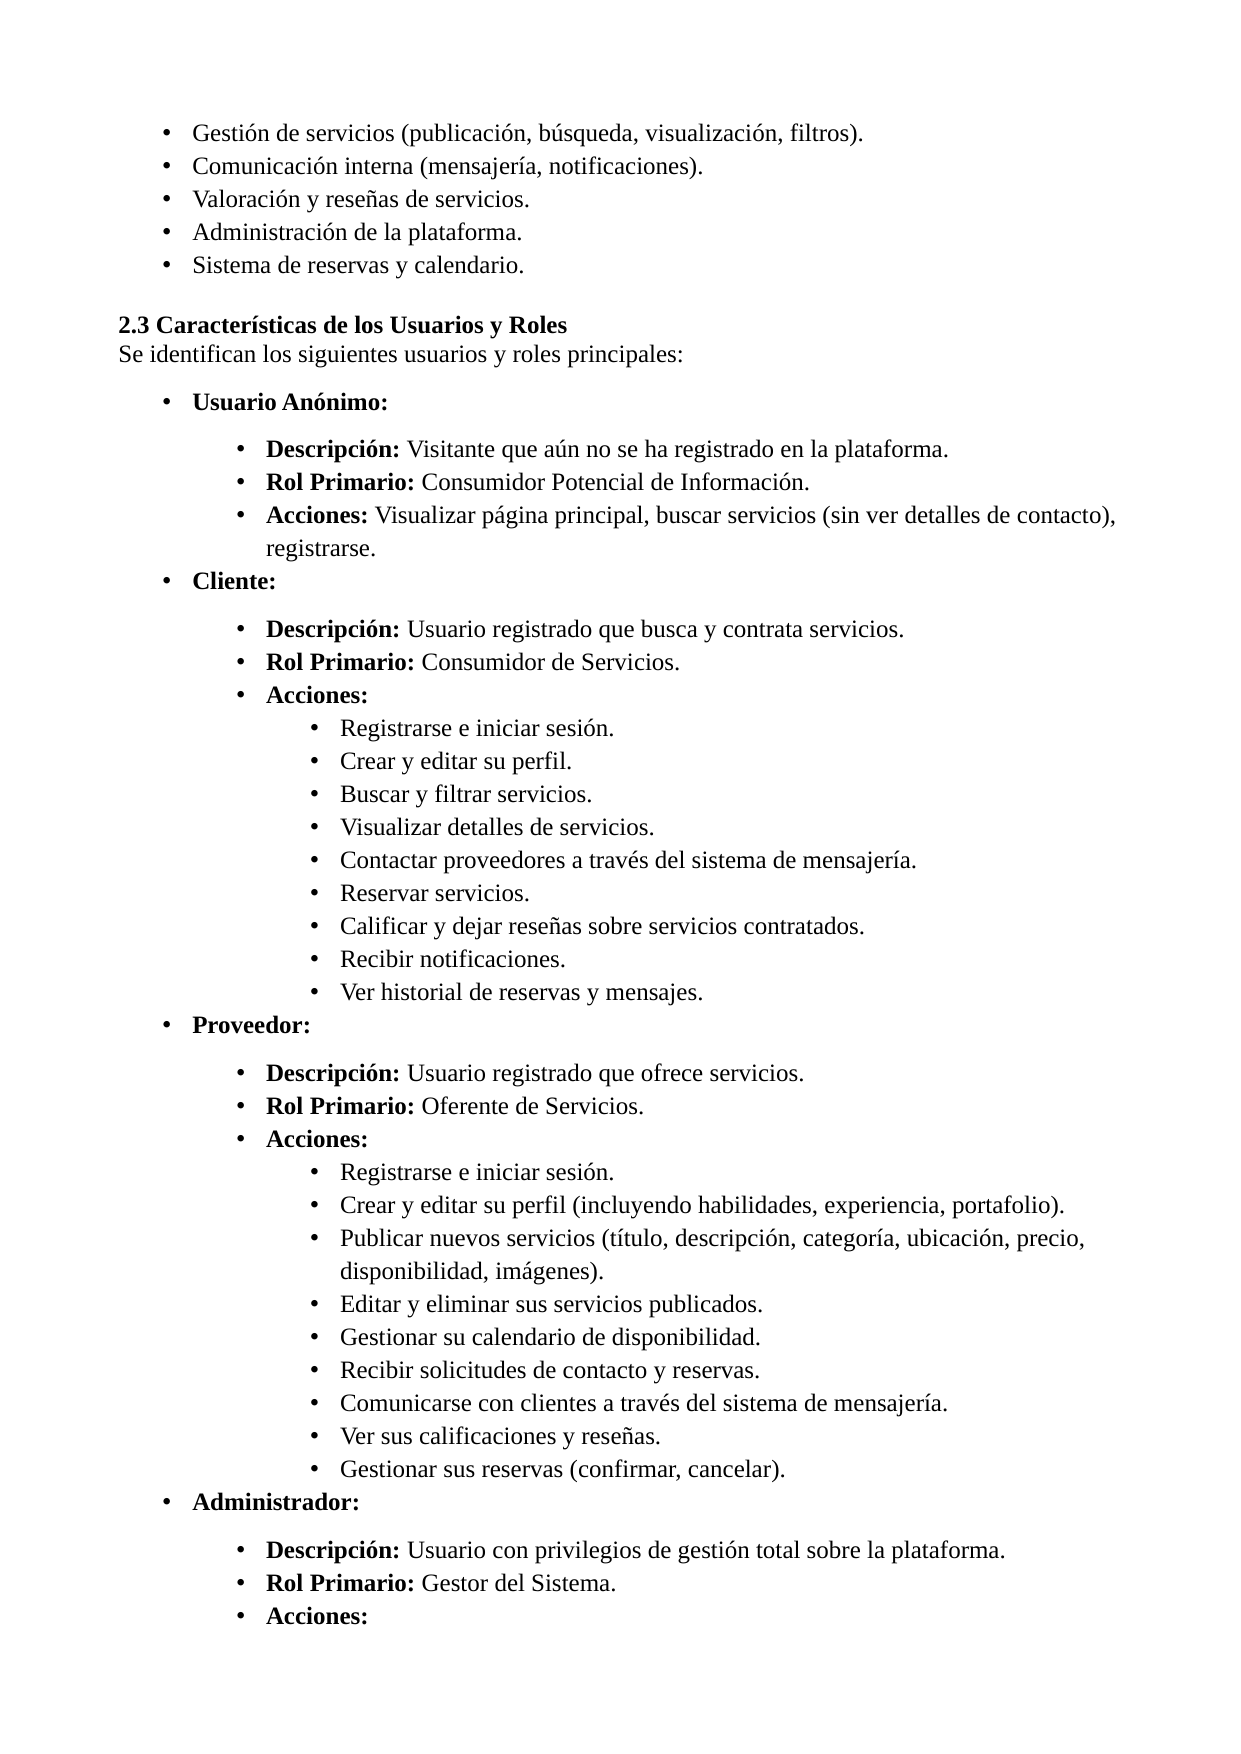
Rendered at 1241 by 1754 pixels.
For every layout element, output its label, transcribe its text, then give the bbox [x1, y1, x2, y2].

list Descripción: Usuario con privilegios de gestión total sobre la plataforma. [236, 1535, 1122, 1563]
list Comunicarse con clientes a través del sistema de mensajería. [310, 1388, 1122, 1417]
list Administración de la plataforma. [162, 217, 1122, 246]
list Descripción: Usuario registrado que busca y contrata servicios. [236, 614, 1122, 643]
list Gestionar su calendario de disponibilidad. [310, 1322, 1122, 1351]
subtitle 2.3 Características de los Usuarios y Roles [118, 310, 1122, 339]
list Registrarse e iniciar sesión. [310, 713, 1122, 742]
list Cliente: [162, 566, 1122, 595]
list Ver sus calificaciones y reseñas. [310, 1421, 1122, 1450]
list Usuario Anónimo: [162, 387, 1122, 415]
list Crear y editar su perfil (incluyendo habilidades, experiencia, portafolio). [310, 1190, 1122, 1219]
list Administrador: [162, 1487, 1122, 1516]
list Rol Primario: Oferente de Servicios. [236, 1091, 1122, 1119]
list Contactar proveedores a través del sistema de mensajería. [310, 845, 1122, 874]
list Rol Primario: Consumidor Potencial de Información. [236, 467, 1122, 496]
list Rol Primario: Gestor del Sistema. [236, 1568, 1122, 1596]
list Acciones: [236, 1601, 1122, 1629]
list Gestión de servicios (publicación, búsqueda, visualización, filtros). [162, 118, 1122, 147]
list Publicar nuevos servicios (título, descripción, categoría, ubicación, precio, disponibilidad, imágenes). [310, 1223, 1122, 1285]
list Calificar y dejar reseñas sobre servicios contratados. [310, 911, 1122, 940]
list Descripción: Usuario registrado que ofrece servicios. [236, 1058, 1122, 1087]
list Comunicación interna (mensajería, notificaciones). [162, 151, 1122, 180]
list Gestionar sus reservas (confirmar, cancelar). [310, 1454, 1122, 1483]
list Sistema de reservas y calendario. [162, 250, 1122, 279]
list Acciones: [236, 1124, 1122, 1153]
text Se identifican los siguientes usuarios y roles principales: [118, 339, 1122, 368]
list Recibir solicitudes de contacto y reservas. [310, 1355, 1122, 1384]
list Descripción: Visitante que aún no se ha registrado en la plataforma. [236, 434, 1122, 463]
list Buscar y filtrar servicios. [310, 779, 1122, 808]
list Proveedor: [162, 1010, 1122, 1039]
list Crear y editar su perfil. [310, 746, 1122, 775]
list Valoración y reseñas de servicios. [162, 184, 1122, 213]
list Rol Primario: Consumidor de Servicios. [236, 647, 1122, 676]
list Acciones: [236, 680, 1122, 709]
list Acciones: Visualizar página principal, buscar servicios (sin ver detalles de contacto), registrarse. [236, 500, 1122, 562]
list Editar y eliminar sus servicios publicados. [310, 1289, 1122, 1318]
list Recibir notificaciones. [310, 944, 1122, 973]
list Ver historial de reservas y mensajes. [310, 977, 1122, 1006]
list Visualizar detalles de servicios. [310, 812, 1122, 841]
list Reservar servicios. [310, 878, 1122, 907]
list Registrarse e iniciar sesión. [310, 1157, 1122, 1186]
